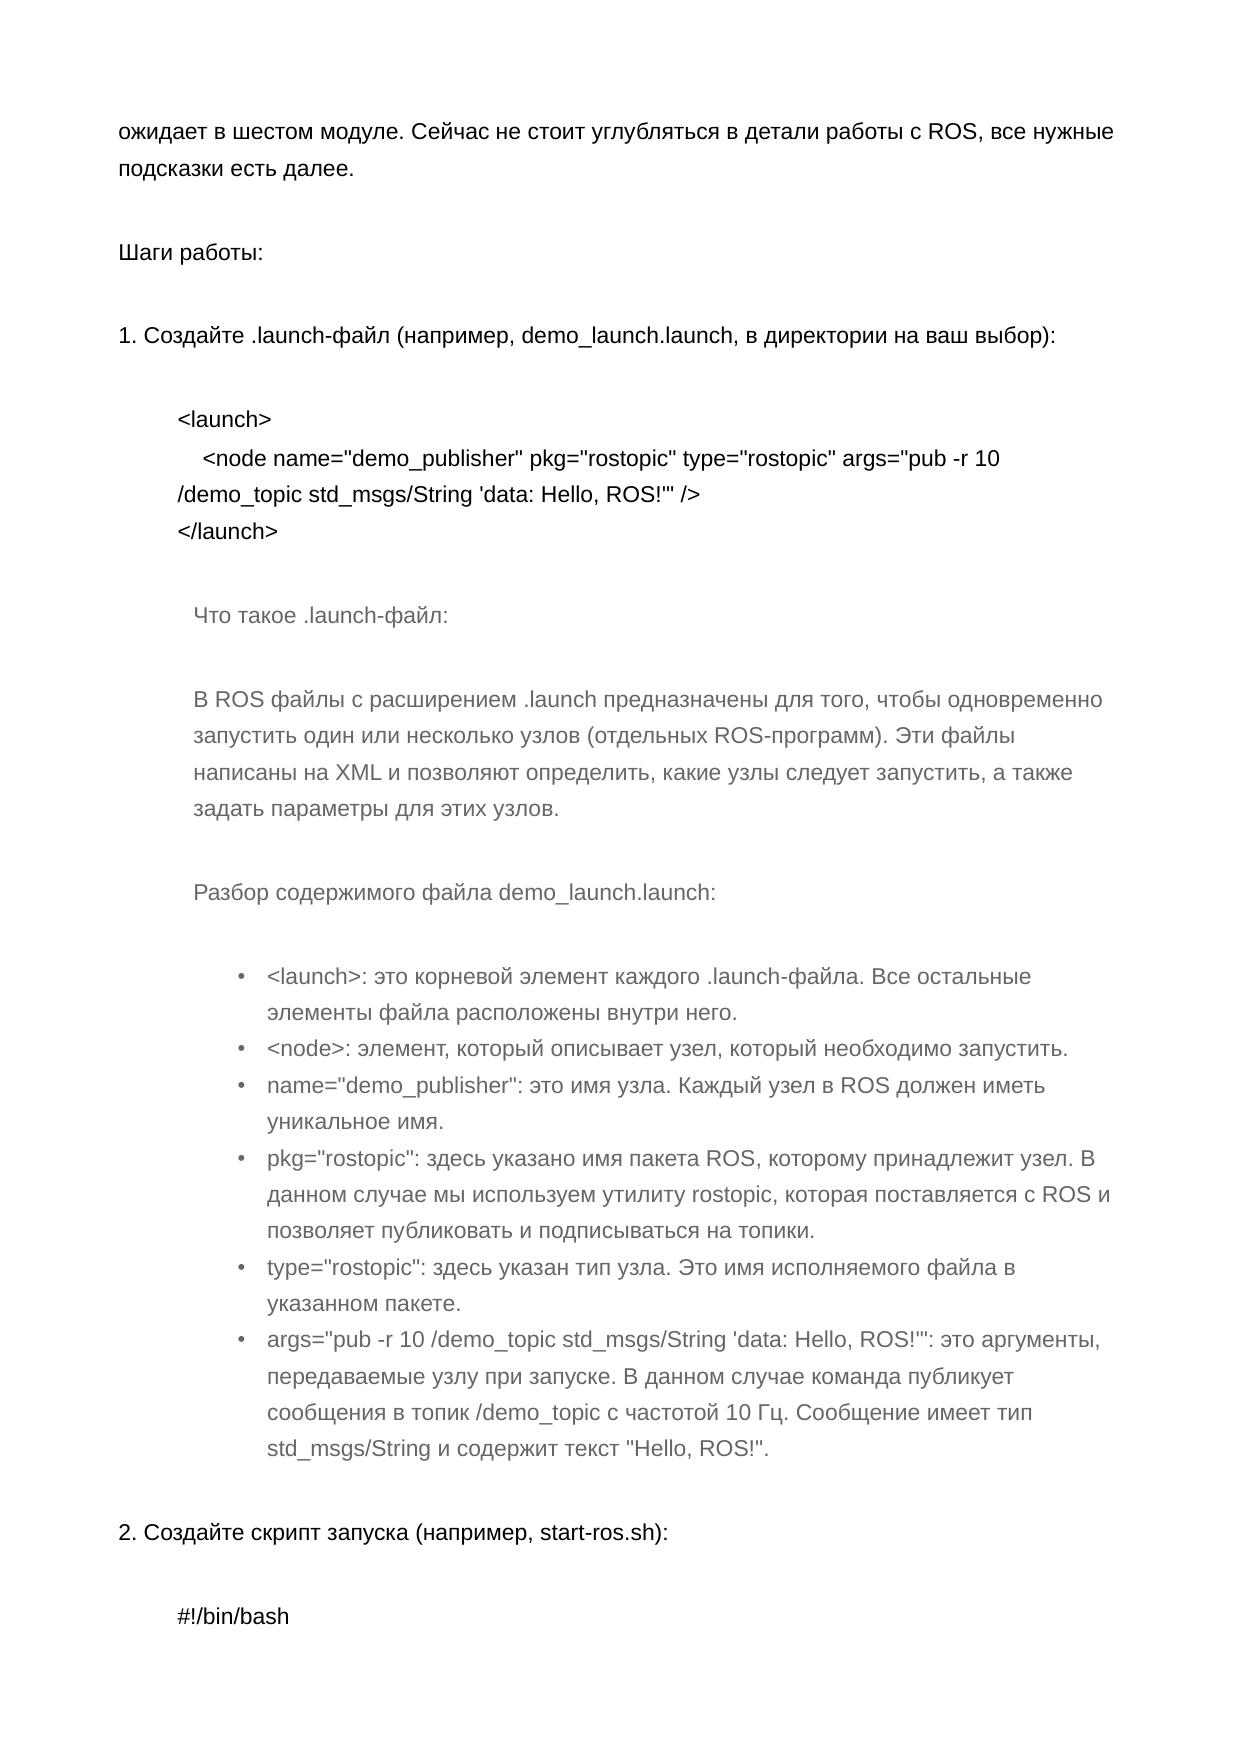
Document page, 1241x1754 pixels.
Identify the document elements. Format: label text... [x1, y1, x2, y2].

list pkg="rostopic": здесь указано имя пакета ROS, которому принадлежит узел. В данном случае мы используем утилиту rostopic, которая поставляется с ROS и позволяет публиковать и подписываться на топики. [237, 1144, 1122, 1243]
text 2. Создайте скрипт запуска (например, start-ros.sh): [118, 1519, 1122, 1546]
text <launch> [177, 406, 1122, 433]
text В ROS файлы с расширением .launch предназначены для того, чтобы одновременно запустить один или несколько узлов (отдельных ROS-программ). Эти файлы написаны на XML и позволяют определить, какие узлы следует запустить, а также задать параметры для этих узлов. [193, 686, 1122, 821]
text Шаги работы: [118, 238, 1122, 265]
text 1. Создайте .launch-файл (например, demo_launch.launch, в директории на ваш выбор): [118, 322, 1122, 349]
list <launch>: это корневой элемент каждого .launch-файла. Все остальные элементы файла расположены внутри него. [237, 963, 1122, 1025]
text Что такое .launch-файл: [193, 602, 1122, 628]
list <node>: элемент, который описывает узел, который необходимо запустить. [237, 1035, 1122, 1062]
list name="demo_publisher": это имя узла. Каждый узел в ROS должен иметь уникальное имя. [237, 1072, 1122, 1134]
list args="pub -r 10 /demo_topic std_msgs/String 'data: Hello, ROS!'": это аргументы, передаваемые узлу при запуске. В данном случае команда публикует сообщения в топик /demo_topic с частотой 10 Гц. Сообщение имеет тип std_msgs/String и содержит текст "Hello, ROS!". [237, 1326, 1122, 1462]
text <node name="demo_publisher" pkg="rostopic" type="rostopic" args="pub -r 10 /demo_topic std_msgs/String 'data: Hello, ROS!'" /> [177, 443, 1122, 508]
text ожидает в шестом модуле. Сейчас не стоит углубляться в детали работы с ROS, все нужные подсказки есть далее. [118, 118, 1122, 181]
text </launch> [177, 518, 1122, 544]
text #!/bin/bash [177, 1603, 1122, 1629]
text Разбор содержимого файла demo_launch.launch: [193, 879, 1122, 905]
list type="rostopic": здесь указан тип узла. Это имя исполняемого файла в указанном пакете. [237, 1253, 1122, 1316]
